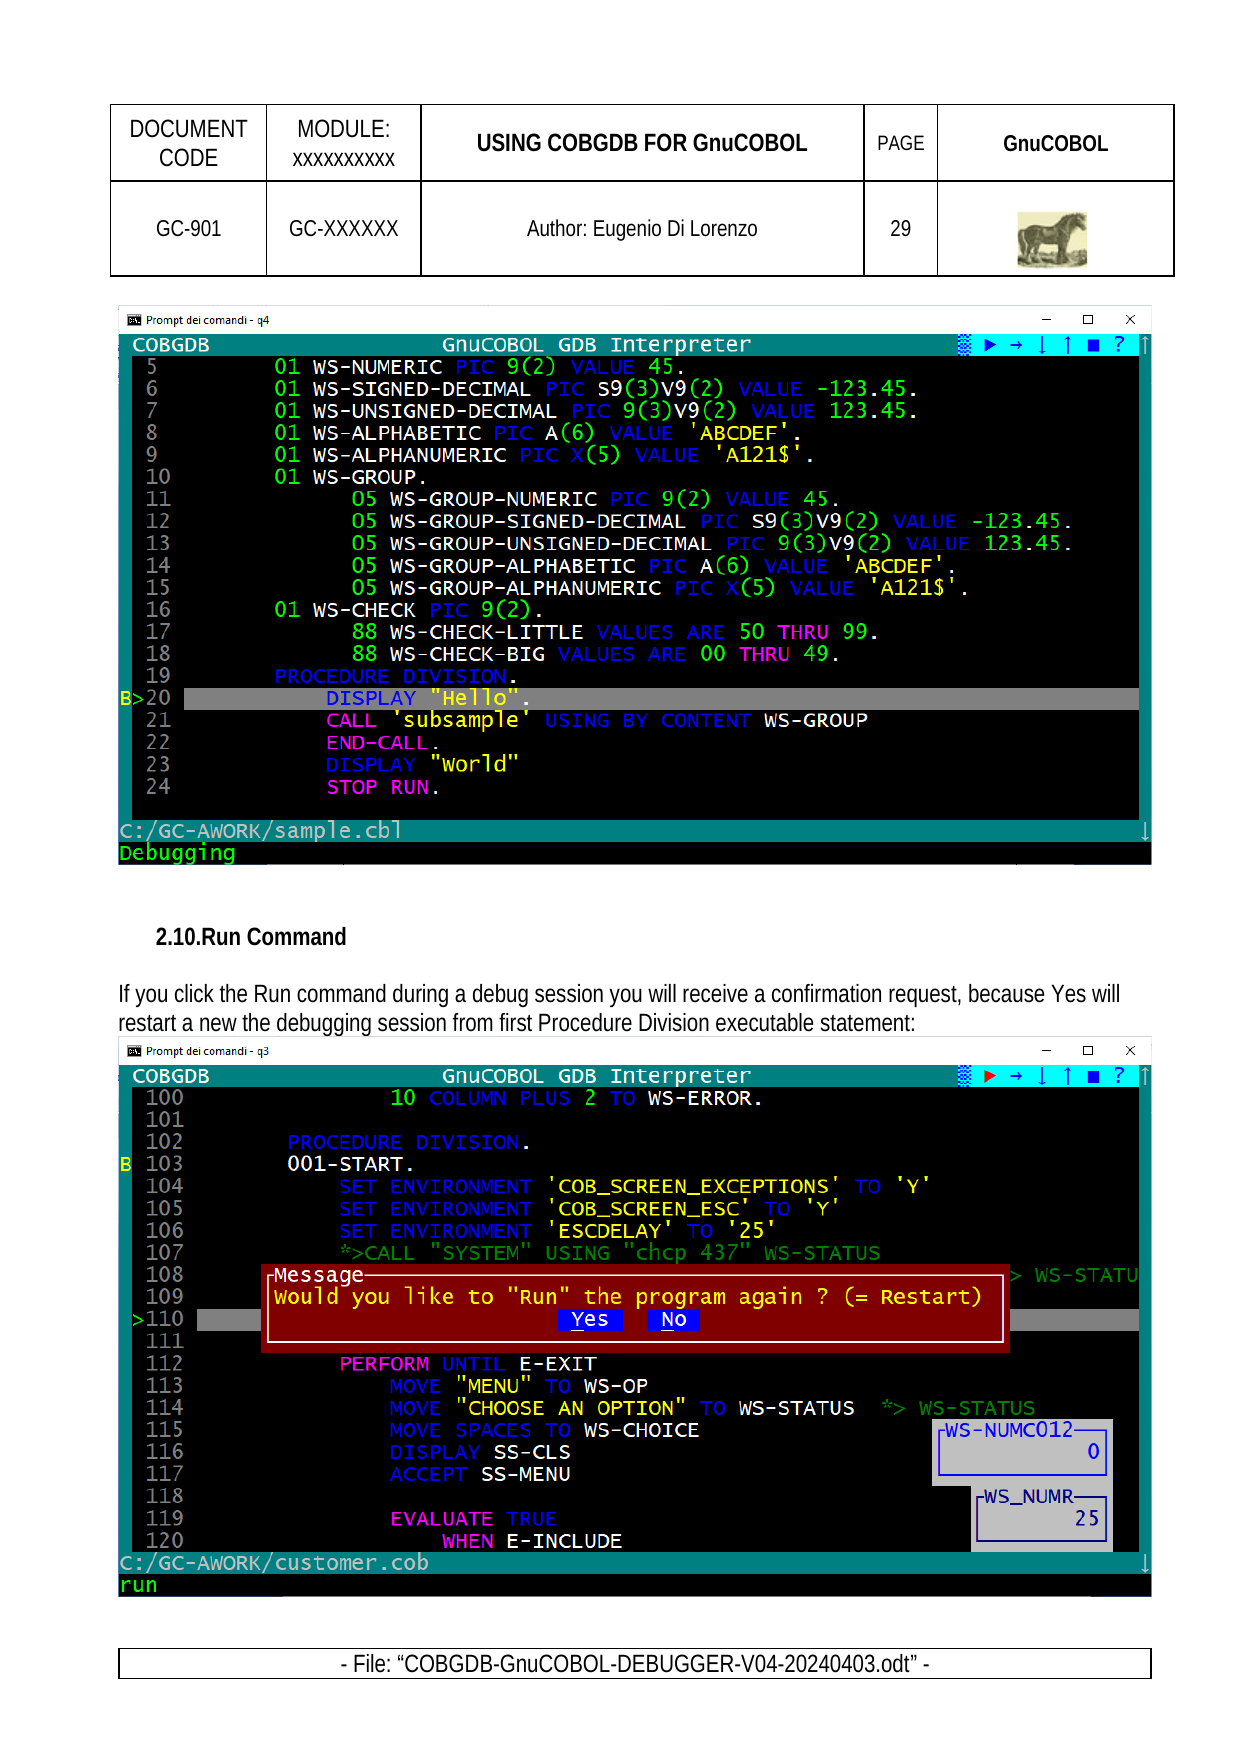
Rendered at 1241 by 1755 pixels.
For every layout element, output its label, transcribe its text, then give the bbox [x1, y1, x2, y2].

subtitle Run Command [156, 922, 1152, 951]
text If you click the Run command during a debug session you will receive a confirmation request, because Yes will restart a new the debugging session from first Procedure Division executable statement: [118, 979, 1152, 1036]
